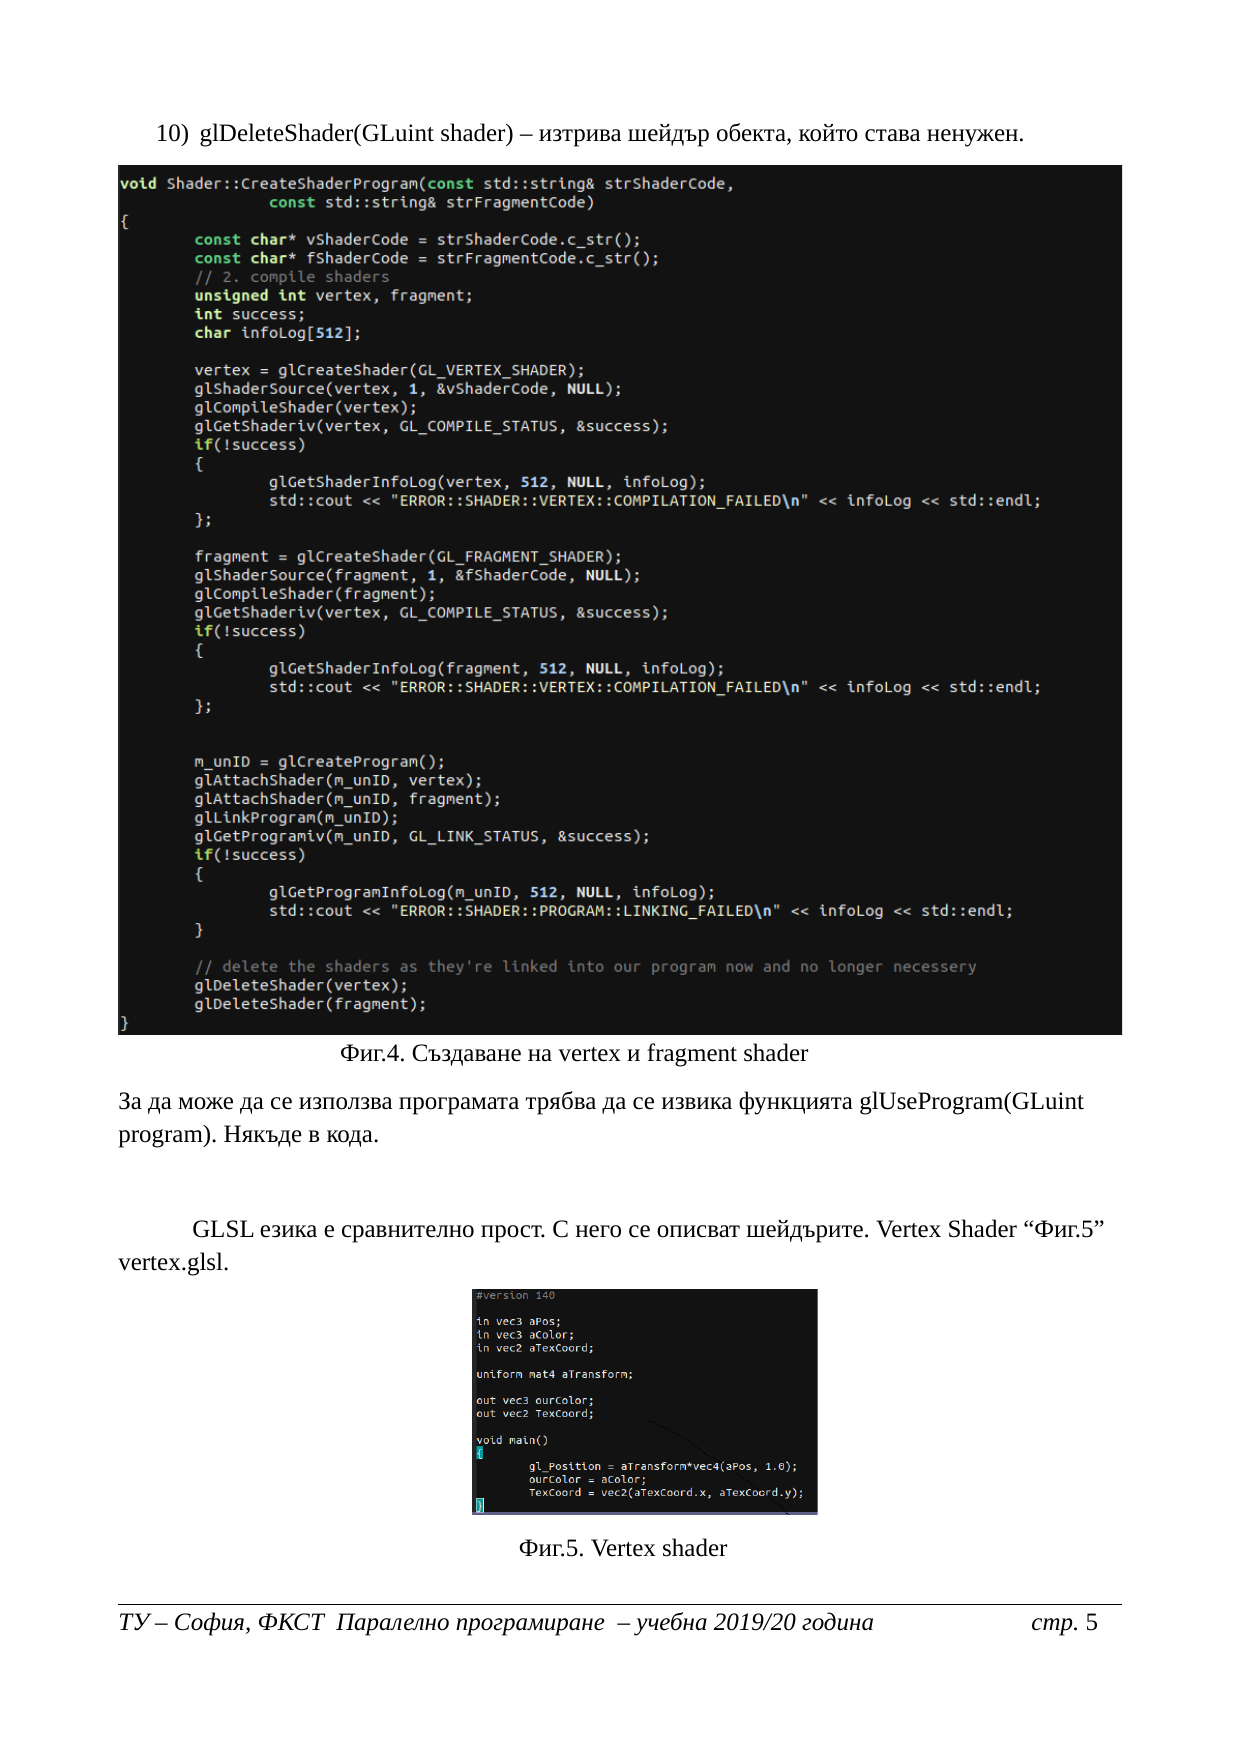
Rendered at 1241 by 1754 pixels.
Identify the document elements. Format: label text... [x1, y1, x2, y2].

text Фиг.5. Vertex shader [118, 1533, 1122, 1562]
picture [118, 165, 1123, 1035]
list glDeleteShader(GLuint shader) – изтрива шейдър обекта, който става ненужен. [156, 118, 1122, 147]
text За да може да се използва програмата трябва да се извика функцията glUseProgram(GLuint program). Някъде в кода. [118, 1086, 1122, 1148]
picture [472, 1289, 818, 1515]
text Фиг.4. Създаване на vertex и fragment shader [118, 1035, 1122, 1067]
text GLSL езика е сравнително прост. С него се описват шейдърите. Vertex Shader “Фиг.5” vertex.glsl. [118, 1214, 1122, 1276]
